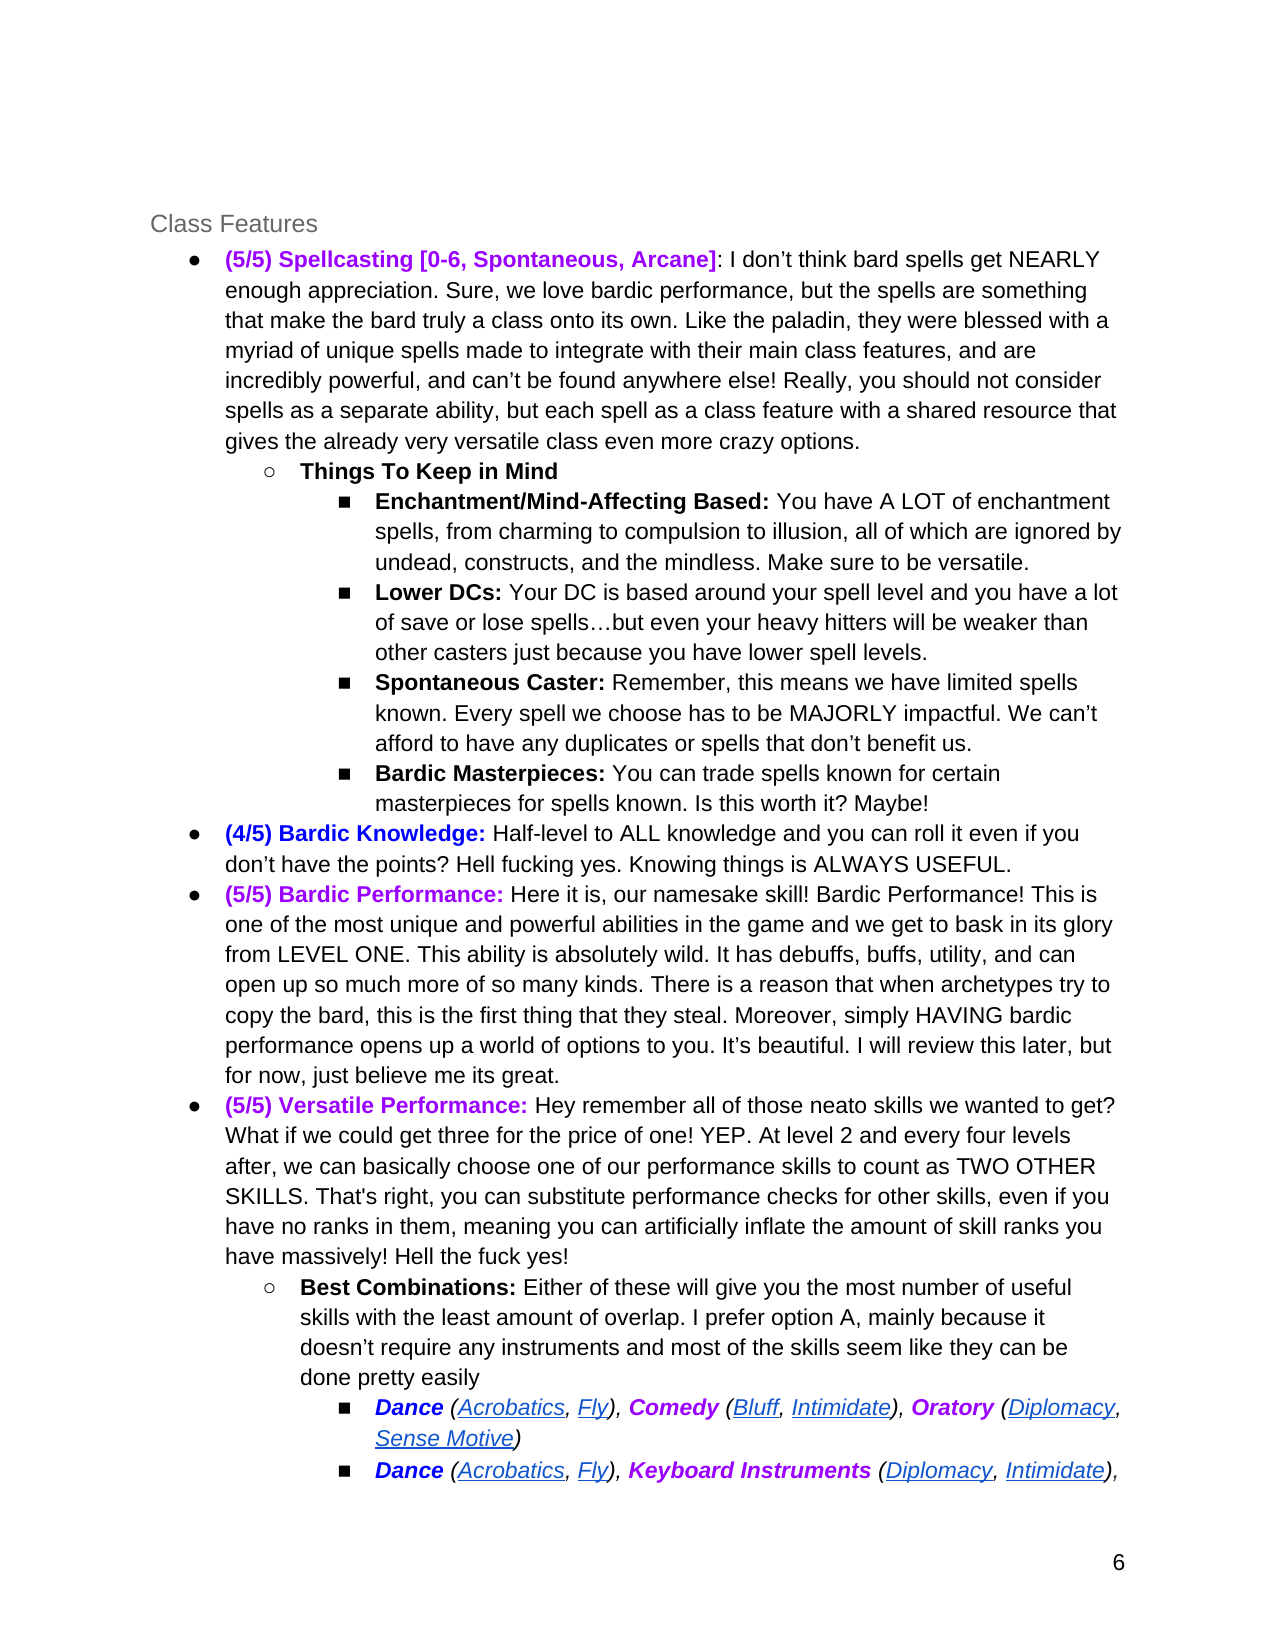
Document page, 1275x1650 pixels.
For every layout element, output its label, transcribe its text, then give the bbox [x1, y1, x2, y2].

list (5/5) Spellcasting [0-6, Spontaneous, Arcane]: I don’t think bard spells get NEARLY enough appreciation. Sure, we love bardic performance, but the spells are something that make the bard truly a class onto its own. Like the paladin, they were blessed with a myriad of unique spells made to integrate with their main class features, and are incredibly powerful, and can’t be found anywhere else! Really, you should not consider spells as a separate ability, but each spell as a class feature with a shared resource that gives the already very versatile class even more crazy options. [187, 246, 1125, 454]
list Spontaneous Caster: Remember, this means we have limited spells known. Every spell we choose has to be MAJORLY impactful. We can’t afford to have any duplicates or spells that don’t benefit us. [337, 669, 1125, 756]
list Bardic Masterpieces: You can trade spells known for certain masterpieces for spells known. Is this worth it? Maybe! [337, 760, 1125, 817]
list (5/5) Versatile Performance: Hey remember all of those neato skills we wanted to get? What if we could get three for the price of one! YEP. At level 2 and every four levels after, we can basically choose one of our performance skills to count as TWO OTHER SKILLS. That's right, you can substitute performance checks for other skills, even if you have no ranks in them, meaning you can artificially inflate the amount of skill ranks you have massively! Hell the fuck yes! [187, 1092, 1125, 1270]
list Best Combinations: Either of these will give you the most number of useful skills with the least amount of overlap. I prefer option A, mainly because it doesn’t require any instruments and most of the skills seem like they can be done pretty easily [262, 1273, 1125, 1391]
list (4/5) Bardic Knowledge: Half-level to ALL knowledge and you can roll it even if you don’t have the points? Hell fucking yes. Knowing things is ALWAYS USEFUL. [187, 820, 1125, 877]
list (5/5) Bardic Performance: Here it is, our namesake skill! Bardic Performance! This is one of the most unique and powerful abilities in the game and we get to bask in its glory from LEVEL ONE. This ability is absolutely wild. It has debuffs, buffs, utility, and can open up so much more of so many kinds. There is a reason that when archetypes try to copy the bard, this is the first thing that they steal. Moreover, simply HAVING bardic performance opens up a world of options to you. It’s beautiful. I will review this later, but for now, just believe me its great. [187, 881, 1125, 1088]
subtitle Class Features [150, 209, 1125, 238]
list Dance (Acrobatics, Fly), Comedy (Bluff, Intimidate), Oratory (Diplomacy, Sense Motive) [337, 1394, 1125, 1451]
list Things To Keep in Mind [262, 458, 1125, 484]
list Lower DCs: Your DC is based around your spell level and you have a lot of save or lose spells…but even your heavy hitters will be weaker than other casters just because you have lower spell levels. [337, 579, 1125, 666]
list Dance (Acrobatics, Fly), Keyboard Instruments (Diplomacy, Intimidate), [337, 1455, 1125, 1483]
list Enchantment/Mind-Affecting Based: You have A LOT of enchantment spells, from charming to compulsion to illusion, all of which are ignored by undead, constructs, and the mindless. Make sure to be versatile. [337, 488, 1125, 575]
